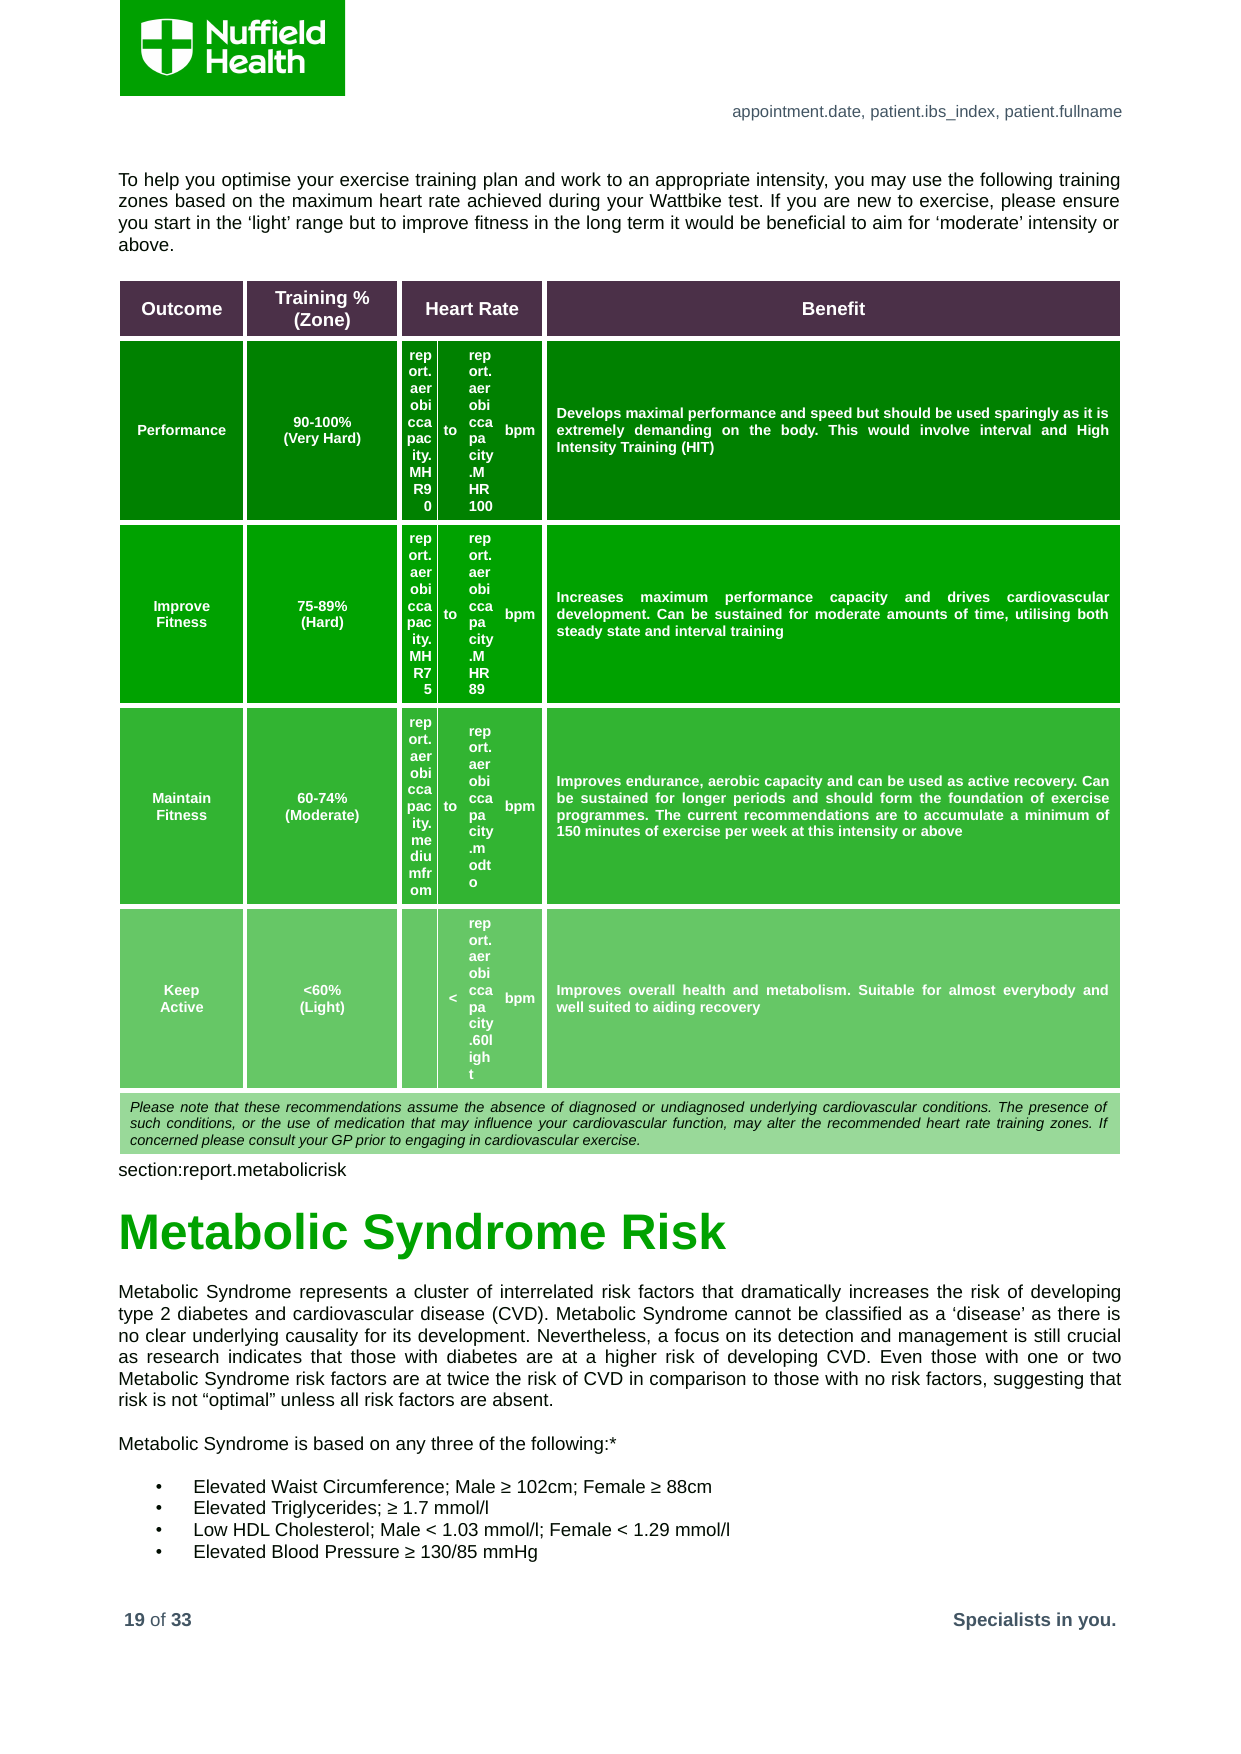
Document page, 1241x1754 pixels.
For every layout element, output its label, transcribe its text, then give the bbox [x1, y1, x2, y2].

table_cell bpm [499, 525, 542, 703]
table_cell [402, 909, 437, 1088]
table_cell report.aerobiccapacity.60light [463, 909, 499, 1088]
table_header Outcome [120, 281, 243, 336]
table_cell Increases maximum performance capacity and drives cardiovascular development. Can be sustained for moderate amounts of time, utilising both steady state and interval training [547, 525, 1120, 703]
table_cell <60% (Light) [247, 909, 397, 1088]
table_cell report.aerobiccapacity.MHR89 [463, 525, 499, 703]
text Metabolic Syndrome represents a cluster of interrelated risk factors that dramatically increases the risk of developing type 2 diabetes and cardiovascular disease (CVD). Metabolic Syndrome cannot be classified as a ‘disease’ as there is no clear underlying causality for its development. Nevertheless, a focus on its detection and management is still crucial as research indicates that those with diabetes are at a higher risk of developing CVD. Even those with one or two Metabolic Syndrome risk factors are at twice the risk of CVD in comparison to those with no risk factors, suggesting that risk is not “optimal” unless all risk factors are absent. [118, 1281, 1122, 1411]
table_cell Improves overall health and metabolism. Suitable for almost everybody and well suited to aiding recovery [547, 909, 1120, 1088]
list Low HDL Cholesterol; Male < 1.03 mmol/l; Female < 1.29 mmol/l [156, 1519, 1122, 1540]
table_cell Keep Active [120, 909, 243, 1088]
table_cell 60-74% (Moderate) [247, 708, 397, 904]
table_cell < [438, 909, 463, 1088]
table_cell 90-100% (Very Hard) [247, 341, 397, 520]
table_cell to [438, 341, 463, 520]
table_cell report.aerobiccapacity.MHR75 [402, 525, 437, 703]
list Elevated Waist Circumference; Male ≥ 102cm; Female ≥ 88cm [156, 1475, 1122, 1497]
list Elevated Blood Pressure ≥ 130/85 mmHg [156, 1540, 1122, 1562]
table_cell report.aerobiccapacity.MHR100 [463, 341, 499, 520]
table_cell report.aerobiccapacity.modto [463, 708, 499, 904]
table_cell to [438, 525, 463, 703]
subtitle Metabolic Syndrome Risk [118, 1202, 1122, 1260]
table_cell report.aerobiccapacity.MHR90 [402, 341, 437, 520]
table_cell to [438, 708, 463, 904]
table_cell Improve Fitness [120, 525, 243, 703]
table_cell Performance [120, 341, 243, 520]
table_header Training % (Zone) [247, 281, 397, 336]
table_cell bpm [499, 341, 542, 520]
table_cell Please note that these recommendations assume the absence of diagnosed or undiagnosed underlying cardiovascular conditions. The presence of such conditions, or the use of medication that may influence your cardiovascular function, may alter the recommended heart rate training zones. If concerned please consult your GP prior to engaging in cardiovascular exercise. [120, 1093, 1120, 1154]
text section:report.metabolicrisk [118, 1159, 1122, 1181]
table_cell bpm [499, 909, 542, 1088]
list Elevated Triglycerides; ≥ 1.7 mmol/l [156, 1497, 1122, 1519]
table_cell bpm [499, 708, 542, 904]
text Metabolic Syndrome is based on any three of the following:* [118, 1432, 1122, 1454]
text To help you optimise your exercise training plan and work to an appropriate intensity, you may use the following training zones based on the maximum heart rate achieved during your Wattbike test. If you are new to exercise, please ensure you start in the ‘light’ range but to improve fitness in the long term it would be beneficial to aim for ‘moderate’ intensity or above. [118, 169, 1122, 255]
table_cell Maintain Fitness [120, 708, 243, 904]
table_header Benefit [547, 281, 1120, 336]
table_cell Develops maximal performance and speed but should be used sparingly as it is extremely demanding on the body. This would involve interval and High Intensity Training (HIT) [547, 341, 1120, 520]
table_header Heart Rate [402, 281, 542, 336]
table_cell report.aerobiccapacity.mediumfrom [402, 708, 437, 904]
table_cell Improves endurance, aerobic capacity and can be used as active recovery. Can be sustained for longer periods and should form the foundation of exercise programmes. The current recommendations are to accumulate a minimum of 150 minutes of exercise per week at this intensity or above [547, 708, 1120, 904]
table_cell 75-89% (Hard) [247, 525, 397, 703]
